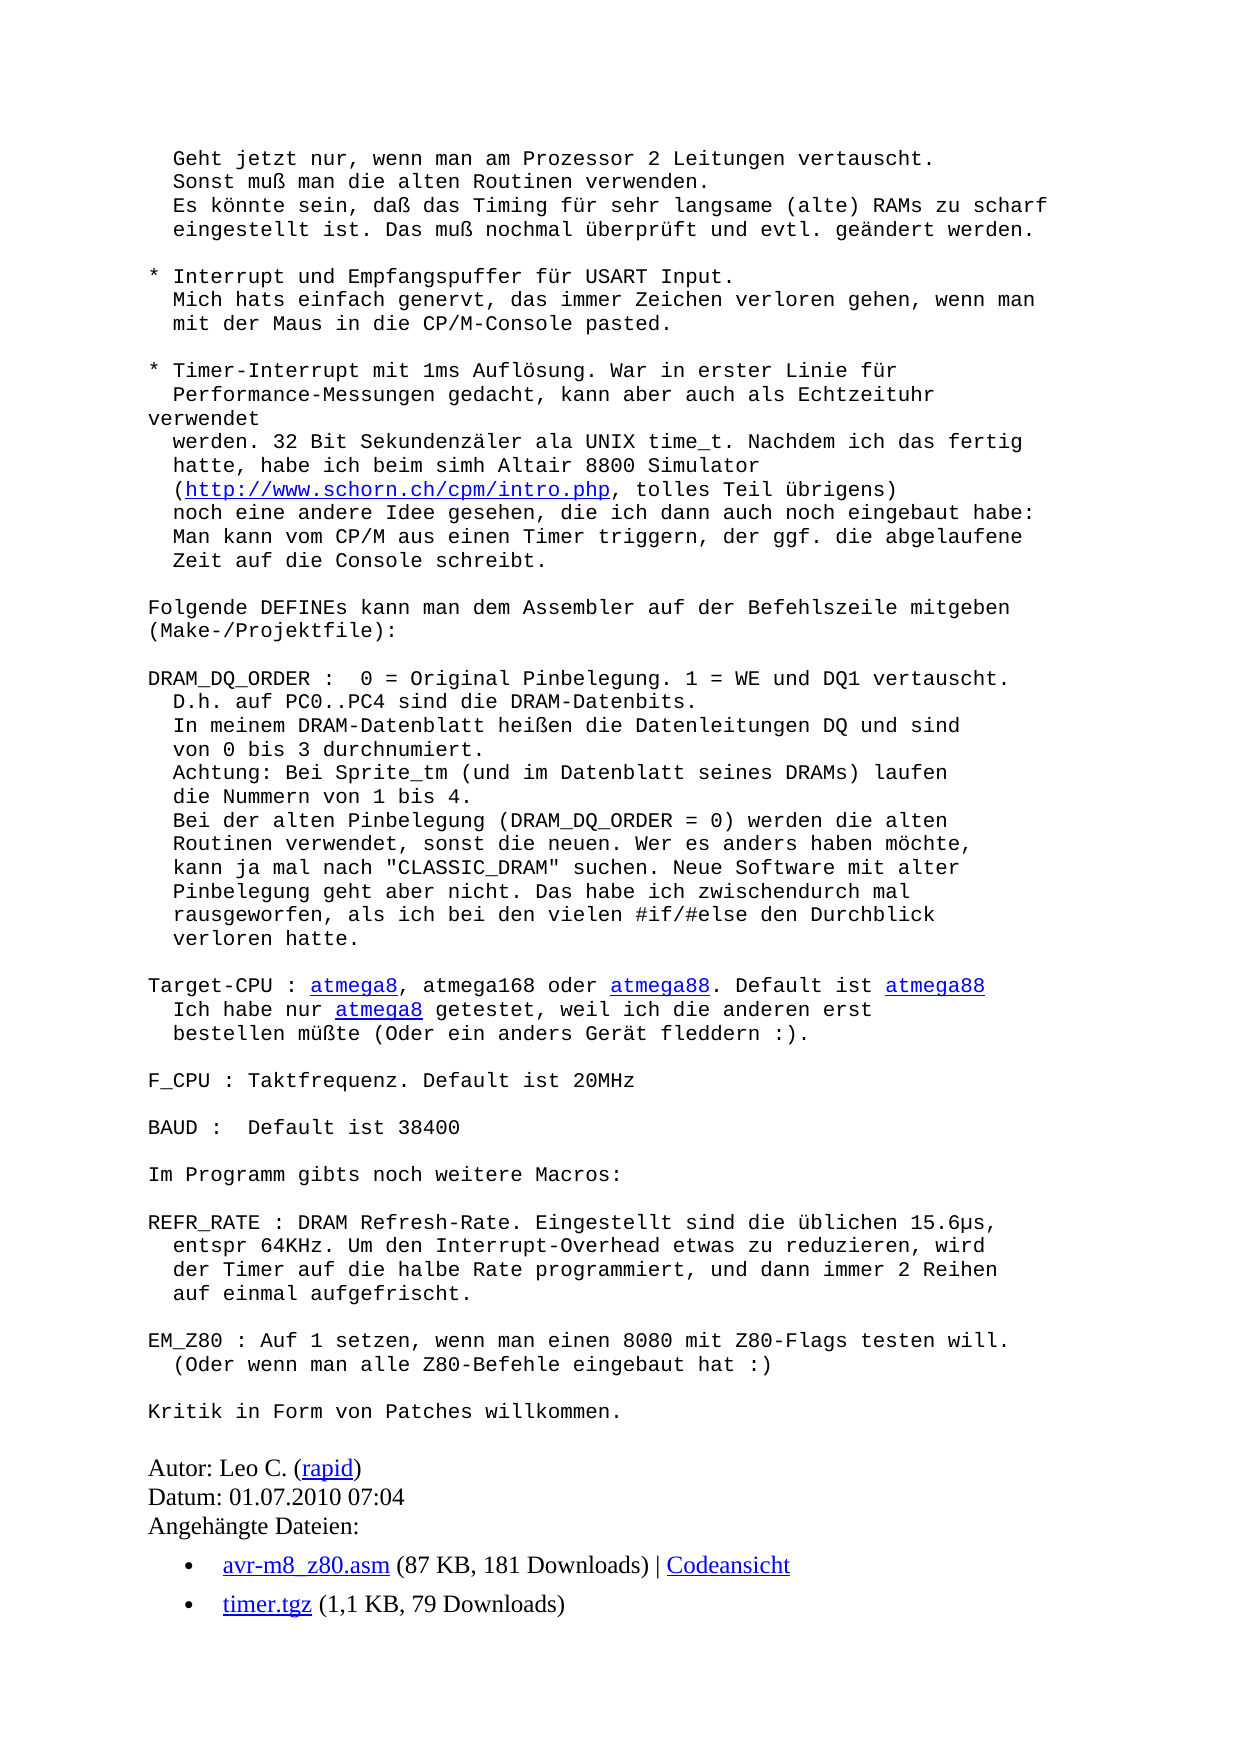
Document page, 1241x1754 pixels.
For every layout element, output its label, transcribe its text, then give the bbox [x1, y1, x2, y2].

text Achtung: Bei Sprite_tm (und im Datenblatt seines DRAMs) laufen [148, 762, 1093, 786]
text F_CPU : Taktfrequenz. Default ist 20MHz [148, 1070, 1093, 1093]
text rausgeworfen, als ich bei den vielen #if/#else den Durchblick [148, 904, 1093, 928]
text Folgende DEFINEs kann man dem Assembler auf der Befehlszeile mitgeben [148, 597, 1093, 621]
text DRAM_DQ_ORDER : 0 = Original Pinbelegung. 1 = WE und DQ1 vertauscht. [148, 668, 1093, 691]
text (Oder wenn man alle Z80-Befehle eingebaut hat :) [148, 1353, 1093, 1377]
text BAUD : Default ist 38400 [148, 1117, 1093, 1141]
text Target-CPU : atmega8, atmega168 oder atmega88. Default ist atmega88 [148, 975, 1093, 999]
text D.h. auf PC0..PC4 sind die DRAM-Datenbits. [148, 691, 1093, 715]
text Man kann vom CP/M aus einen Timer triggern, der ggf. die abgelaufene [148, 526, 1093, 549]
text entspr 64KHz. Um den Interrupt-Overhead etwas zu reduzieren, wird [148, 1235, 1093, 1259]
text noch eine andere Idee gesehen, die ich dann auch noch eingebaut habe: [148, 502, 1093, 526]
text Im Programm gibts noch weitere Macros: [148, 1164, 1093, 1188]
text * Timer-Interrupt mit 1ms Auflösung. War in erster Linie für [148, 360, 1093, 384]
text (Make-/Projektfile): [148, 621, 1093, 644]
text Autor: Leo C. (rapid) [148, 1453, 1093, 1482]
text bestellen müßte (Oder ein anders Gerät fleddern :). [148, 1022, 1093, 1046]
text Es könnte sein, daß das Timing für sehr langsame (alte) RAMs zu scharf [148, 195, 1093, 218]
text kann ja mal nach "CLASSIC_DRAM" suchen. Neue Software mit alter [148, 857, 1093, 881]
text werden. 32 Bit Sekundenzäler ala UNIX time_t. Nachdem ich das fertig [148, 431, 1093, 455]
text mit der Maus in die CP/M-Console pasted. [148, 313, 1093, 337]
list avr-m8_z80.asm (87 KB, 181 Downloads) | Codeansicht [185, 1550, 1093, 1579]
text (http://www.schorn.ch/cpm/intro.php, tolles Teil übrigens) [148, 479, 1093, 502]
text Geht jetzt nur, wenn man am Prozessor 2 Leitungen vertauscht. [148, 148, 1093, 171]
text verwendet [148, 408, 1093, 431]
text Bei der alten Pinbelegung (DRAM_DQ_ORDER = 0) werden die alten [148, 810, 1093, 833]
text REFR_RATE : DRAM Refresh-Rate. Eingestellt sind die üblichen 15.6µs, [148, 1212, 1093, 1235]
text Pinbelegung geht aber nicht. Das habe ich zwischendurch mal [148, 881, 1093, 904]
text von 0 bis 3 durchnumiert. [148, 739, 1093, 762]
text eingestellt ist. Das muß nochmal überprüft und evtl. geändert werden. [148, 218, 1093, 242]
text EM_Z80 : Auf 1 setzen, wenn man einen 8080 mit Z80-Flags testen will. [148, 1330, 1093, 1353]
text * Interrupt und Empfangspuffer für USART Input. [148, 266, 1093, 289]
text Routinen verwendet, sonst die neuen. Wer es anders haben möchte, [148, 833, 1093, 857]
text Sonst muß man die alten Routinen verwenden. [148, 171, 1093, 195]
text der Timer auf die halbe Rate programmiert, und dann immer 2 Reihen [148, 1259, 1093, 1283]
text Mich hats einfach genervt, das immer Zeichen verloren gehen, wenn man [148, 289, 1093, 313]
text Ich habe nur atmega8 getestet, weil ich die anderen erst [148, 999, 1093, 1022]
text die Nummern von 1 bis 4. [148, 786, 1093, 810]
text auf einmal aufgefrischt. [148, 1283, 1093, 1306]
text In meinem DRAM-Datenblatt heißen die Datenleitungen DQ und sind [148, 715, 1093, 739]
text Performance-Messungen gedacht, kann aber auch als Echtzeituhr [148, 384, 1093, 408]
text Angehängte Dateien: [148, 1511, 1093, 1539]
text Kritik in Form von Patches willkommen. [148, 1401, 1093, 1424]
list timer.tgz (1,1 KB, 79 Downloads) [185, 1589, 1093, 1618]
text Datum: 01.07.2010 07:04 [148, 1482, 1093, 1511]
text hatte, habe ich beim simh Altair 8800 Simulator [148, 455, 1093, 479]
text verloren hatte. [148, 928, 1093, 952]
text Zeit auf die Console schreibt. [148, 549, 1093, 573]
